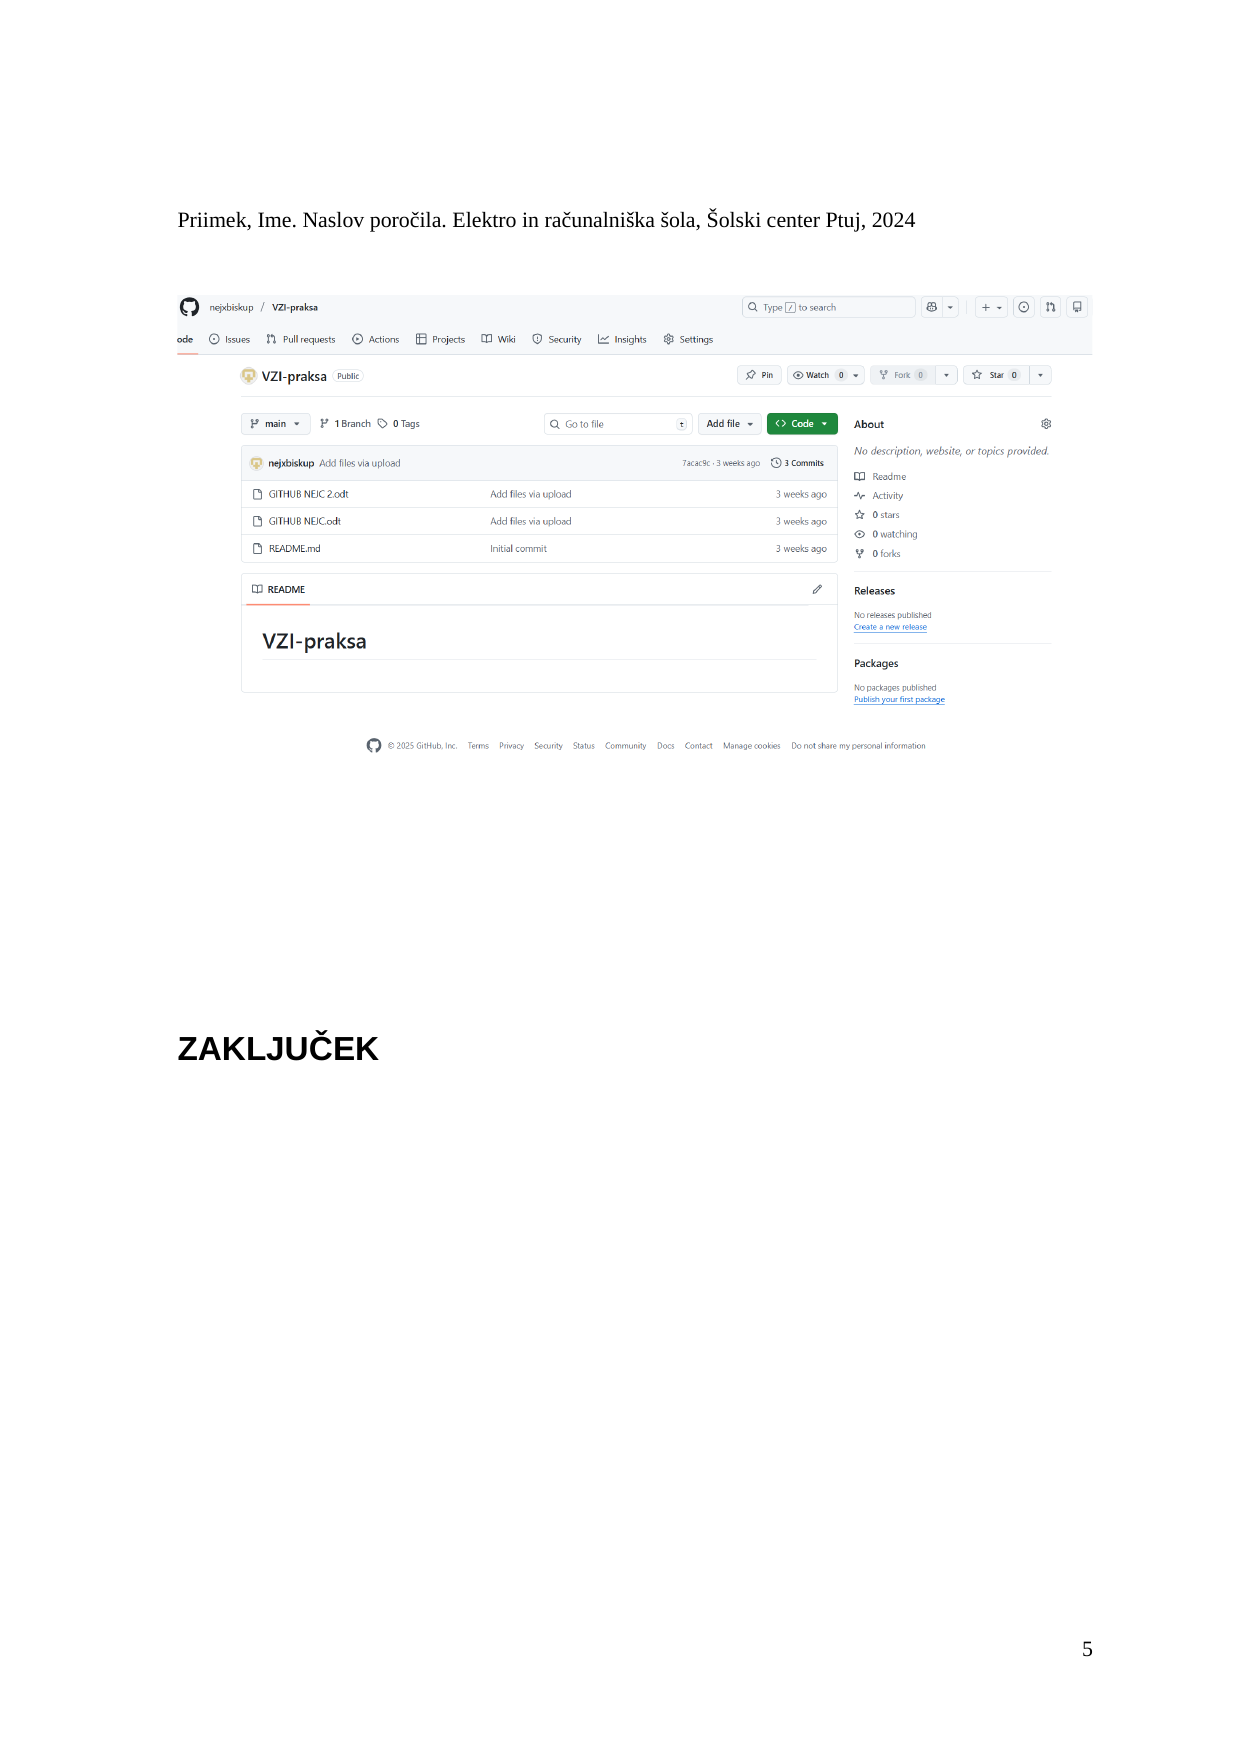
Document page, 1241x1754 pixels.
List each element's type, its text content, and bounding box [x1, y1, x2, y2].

subtitle Zaključek [177, 1029, 1093, 1067]
